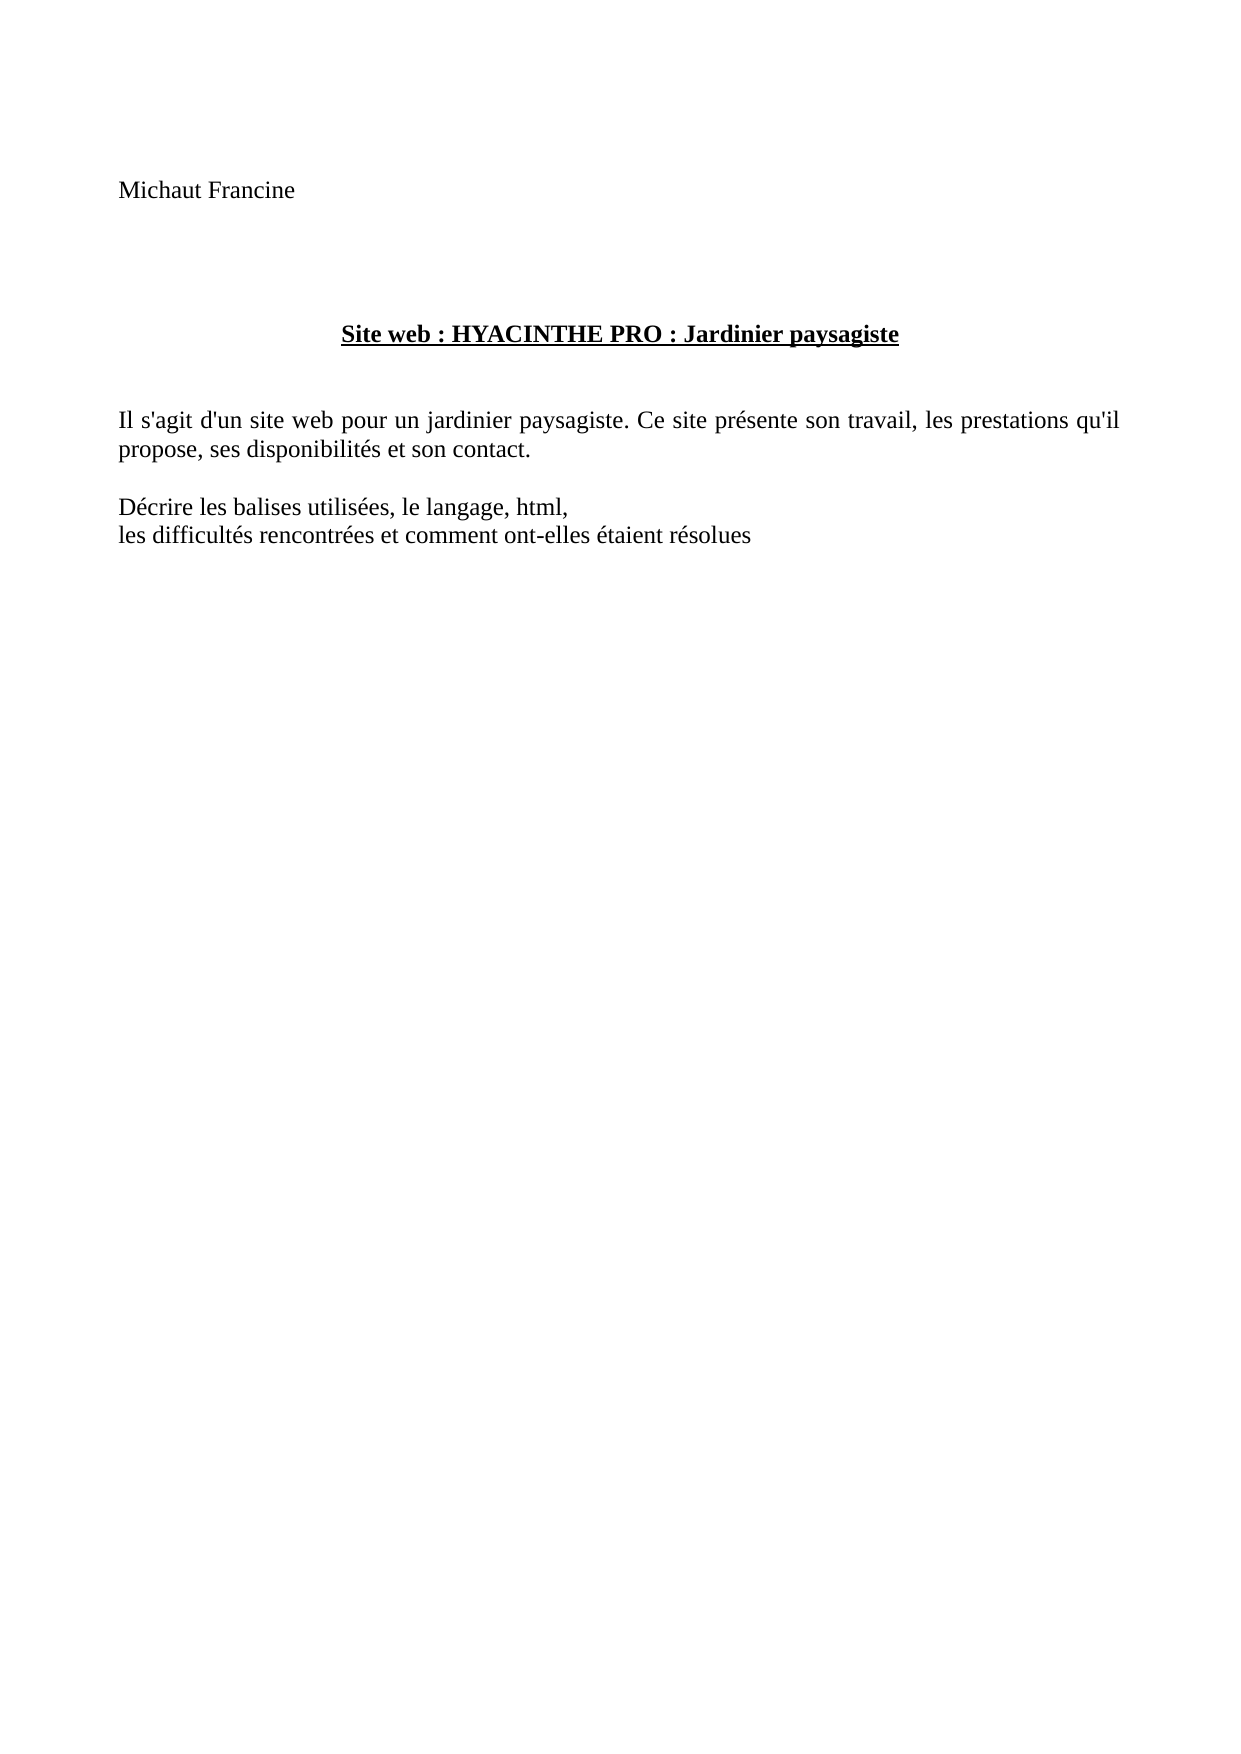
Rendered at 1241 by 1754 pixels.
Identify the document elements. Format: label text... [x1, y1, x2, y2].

text les difficultés rencontrées et comment ont-elles étaient résolues [118, 521, 1122, 549]
text Il s'agit d'un site web pour un jardinier paysagiste. Ce site présente son travail, les prestations qu'il propose, ses disponibilités et son contact. [118, 406, 1122, 463]
text Michaut Francine [118, 176, 1122, 204]
text Décrire les balises utilisées, le langage, html, [118, 492, 1122, 521]
text Site web : HYACINTHE PRO : Jardinier paysagiste [118, 319, 1122, 348]
